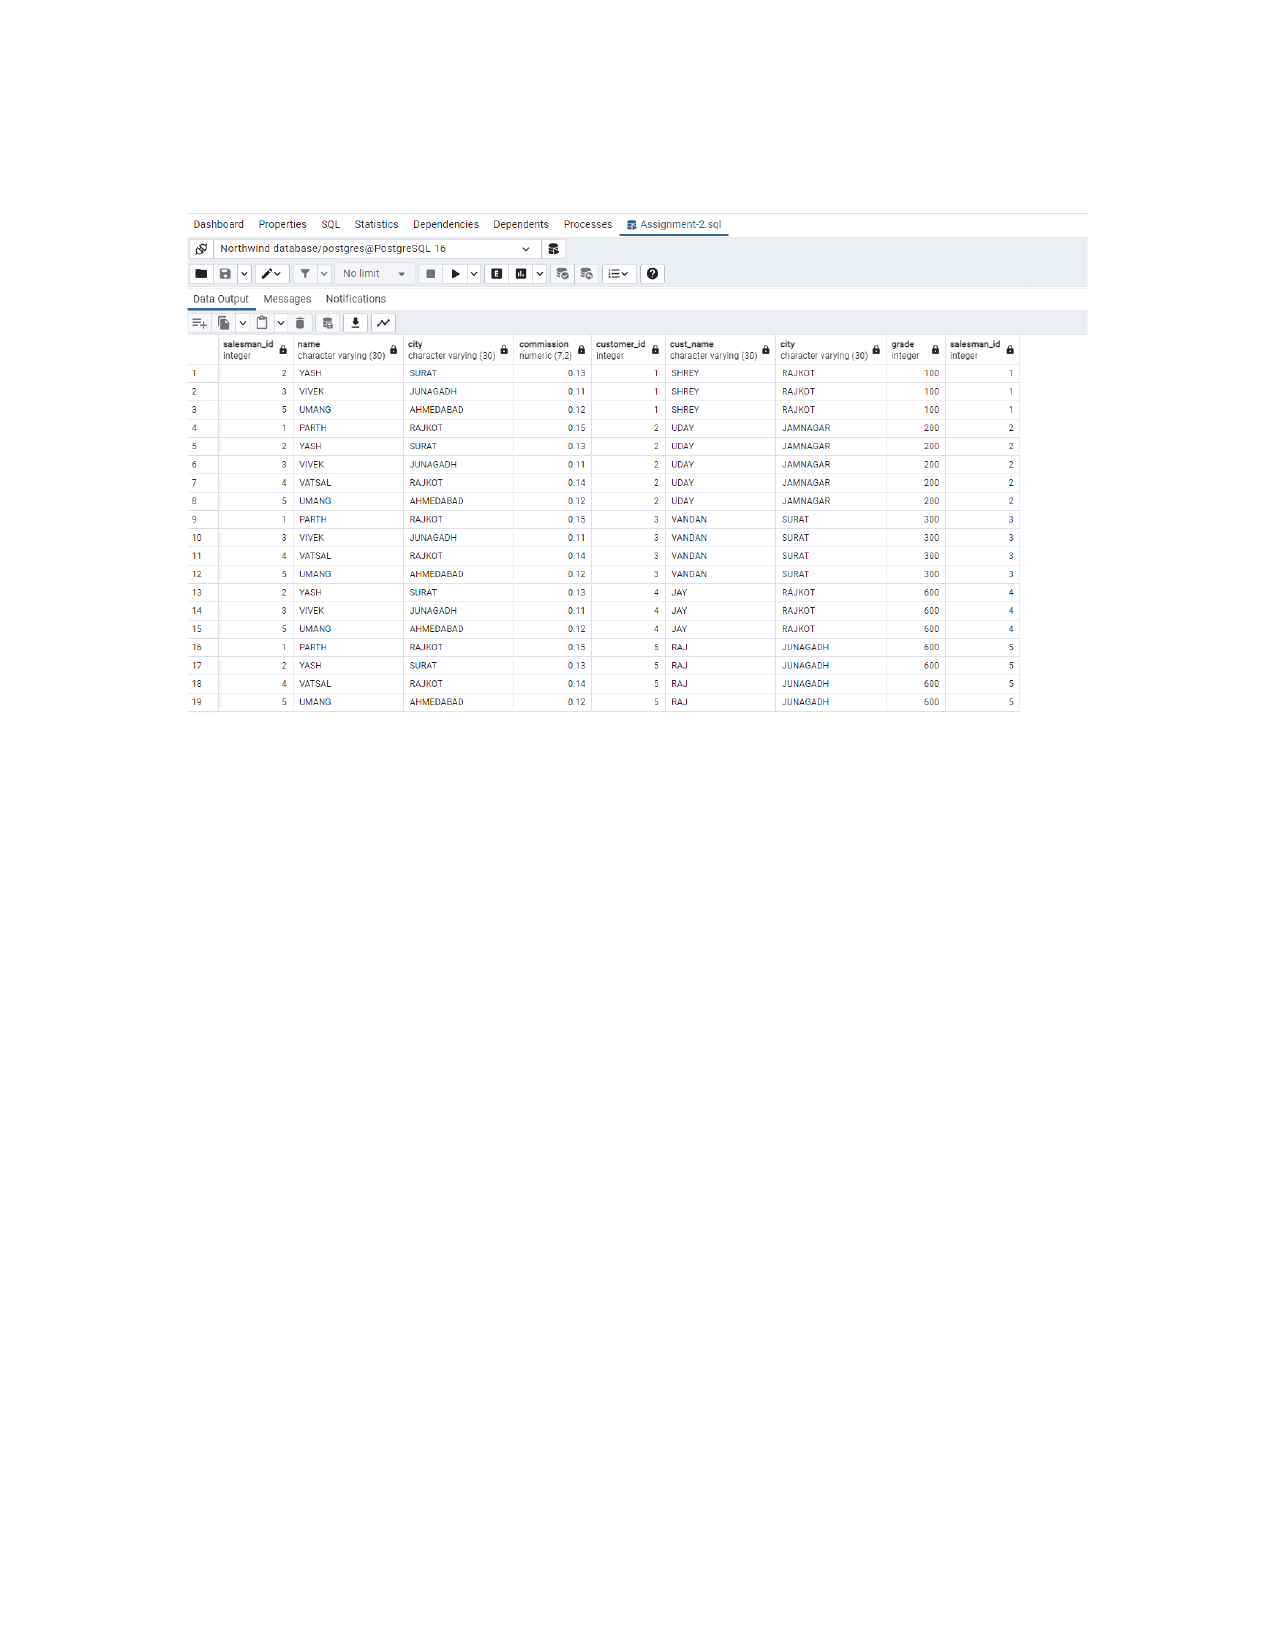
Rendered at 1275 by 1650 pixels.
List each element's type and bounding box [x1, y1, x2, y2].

picture [187, 210, 1088, 764]
